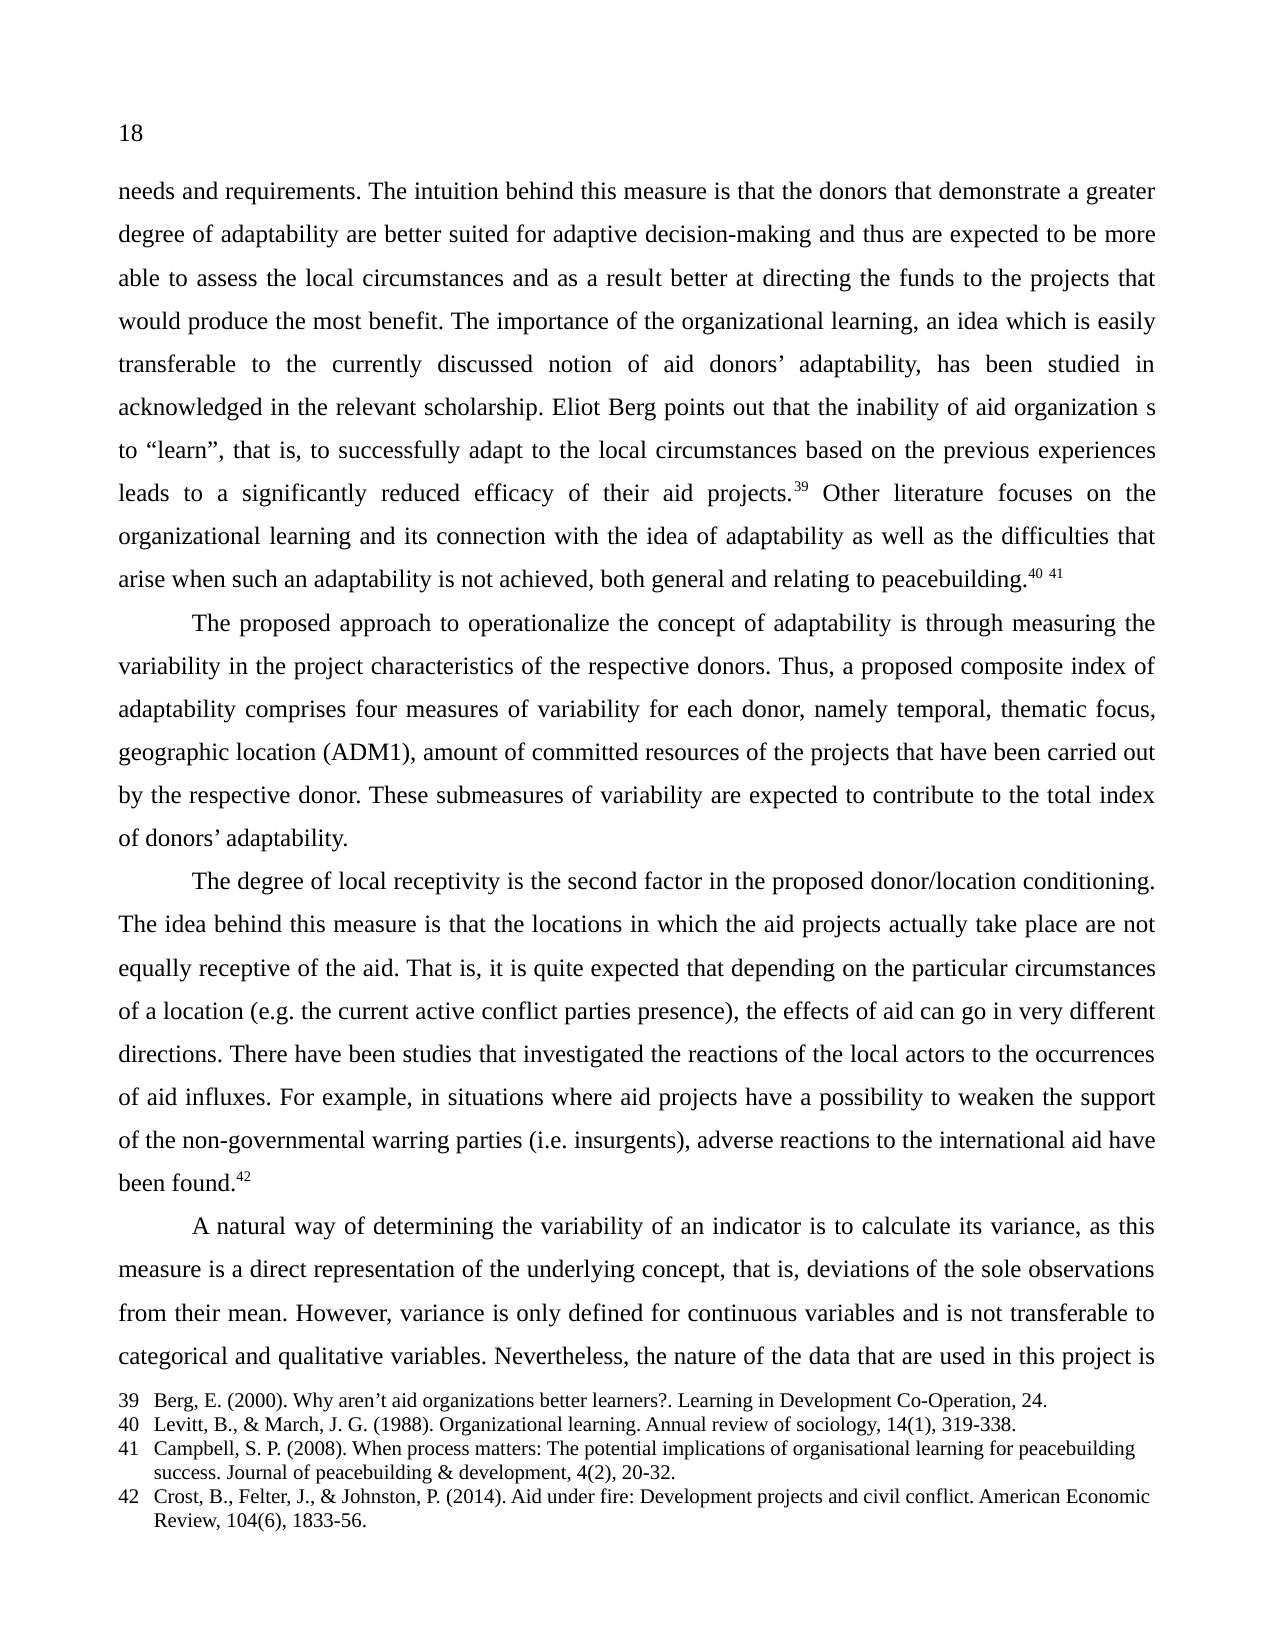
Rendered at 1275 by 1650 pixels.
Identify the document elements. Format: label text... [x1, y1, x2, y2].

text Crost, B., Felter, J., & Johnston, P. (2014). Aid under fire: Development projects and civil conflict. American Economic Review, 104(6), 1833-56. [118, 1484, 1157, 1532]
text Campbell, S. P. (2008). When process matters: The potential implications of organisational learning for peacebuilding success. Journal of peacebuilding & development, 4(2), 20-32. [118, 1436, 1157, 1484]
text Levitt, B., & March, J. G. (1988). Organizational learning. Annual review of sociology, 14(1), 319-338. [118, 1412, 1157, 1436]
text The proposed approach to operationalize the concept of adaptability is through measuring the variability in the project characteristics of the respective donors. Thus, a proposed composite index of adaptability comprises four measures of variability for each donor, namely temporal, thematic focus, geographic location (ADM1), amount of committed resources of the projects that have been carried out by the respective donor. These submeasures of variability are expected to contribute to the total index of donors’ adaptability. [118, 608, 1157, 852]
text needs and requirements. The intuition behind this measure is that the donors that demonstrate a greater degree of adaptability are better suited for adaptive decision-making and thus are expected to be more able to assess the local circumstances and as a result better at directing the funds to the projects that would produce the most benefit. The importance of the organizational learning, an idea which is easily transferable to the currently discussed notion of aid donors’ adaptability, has been studied in acknowledged in the relevant scholarship. Eliot Berg points out that the inability of aid organization s to “learn”, that is, to successfully adapt to the local circumstances based on the previous experiences leads to a significantly reduced efficacy of their aid projects. Other literature focuses on the organizational learning and its connection with the idea of adaptability as well as the difficulties that arise when such an adaptability is not achieved, both general and relating to peacebuilding. [118, 176, 1157, 593]
text The degree of local receptivity is the second factor in the proposed donor/location conditioning. The idea behind this measure is that the locations in which the aid projects actually take place are not equally receptive of the aid. That is, it is quite expected that depending on the particular circumstances of a location (e.g. the current active conflict parties presence), the effects of aid can go in very different directions. There have been studies that investigated the reactions of the local actors to the occurrences of aid influxes. For example, in situations where aid projects have a possibility to weaken the support of the non-governmental warring parties (i.e. insurgents), adverse reactions to the international aid have been found. [118, 866, 1157, 1197]
text Berg, E. (2000). Why aren’t aid organizations better learners?. Learning in Development Co-Operation, 24. [118, 1387, 1157, 1412]
text A natural way of determining the variability of an indicator is to calculate its variance, as this measure is a direct representation of the underlying concept, that is, deviations of the sole observations from their mean. However, variance is only defined for continuous variables and is not transferable to categorical and qualitative variables. Nevertheless, the nature of the data that are used in this project is [118, 1211, 1157, 1369]
